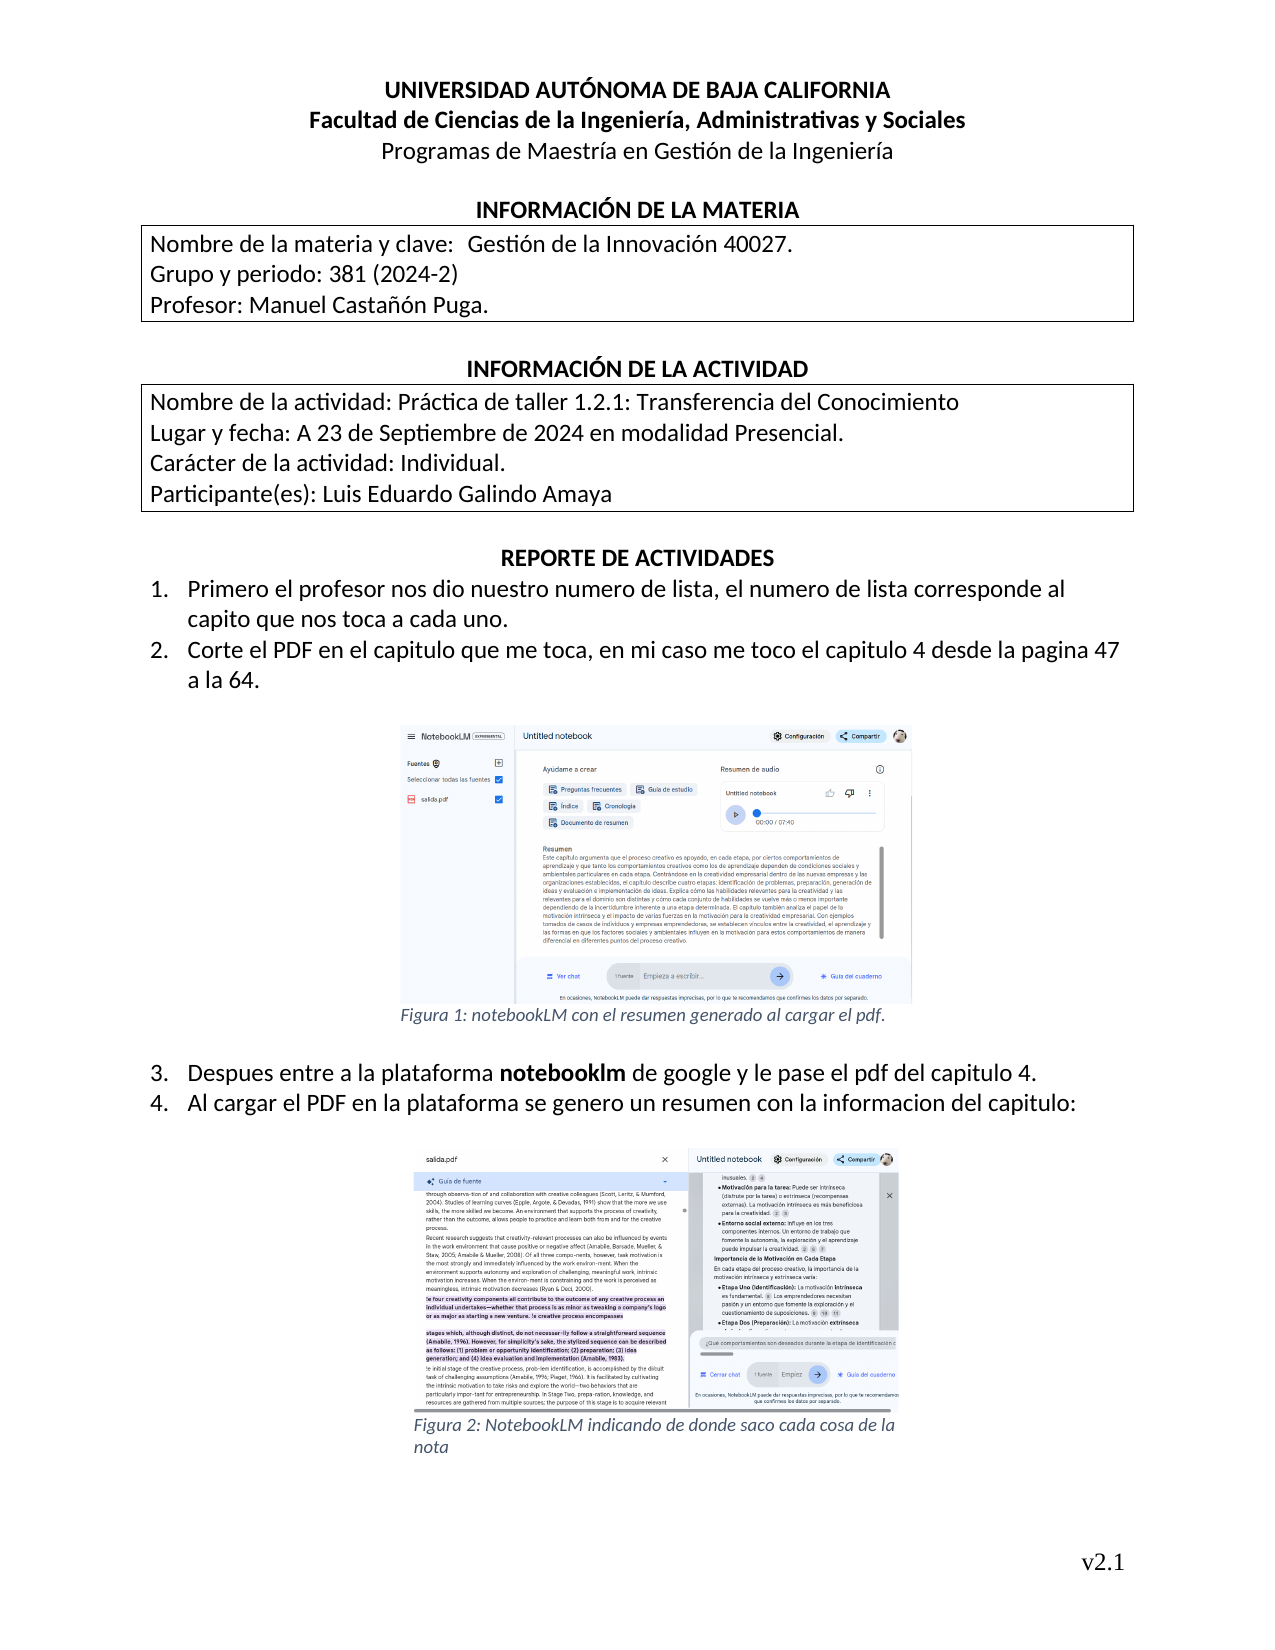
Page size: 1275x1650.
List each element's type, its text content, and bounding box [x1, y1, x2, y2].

text INFORMACIÓN DE LA MATERIA [150, 194, 1125, 224]
list Al cargar el PDF en la plataforma se genero un resumen con la informacion del capitulo: [150, 1087, 1125, 1118]
picture [400, 725, 913, 1004]
text INFORMACIÓN DE LA ACTIVIDAD [150, 353, 1125, 383]
text Participante(es): Luis Eduardo Galindo Amaya [142, 475, 1133, 511]
text Grupo y periodo: 381 (2024-2) [150, 258, 1125, 286]
list Primero el profesor nos dio nuestro numero de lista, el numero de lista corresponde al capito que nos toca a cada uno. [150, 573, 1125, 634]
list Figura 1: NotebookLM indicando de donde saco cada cosa de la nota [414, 1413, 899, 1458]
text Carácter de la actividad: Individual. [150, 448, 1125, 475]
text Lugar y fecha: A 23 de Septiembre de 2024 en modalidad Presencial. [150, 417, 1125, 448]
list Figura 1: notebookLM con el resumen generado al cargar el pdf. [400, 1004, 912, 1026]
list Despues entre a la plataforma notebooklm de google y le pase el pdf del capitulo 4. [150, 1057, 1125, 1087]
text REPORTE DE ACTIVIDADES [150, 542, 1125, 573]
list Corte el PDF en el capitulo que me toca, en mi caso me toco el capitulo 4 desde la pagina 47 a la 64. [150, 634, 1125, 695]
text Nombre de la materia y clave: Gestión de la Innovación 40027. [142, 226, 1133, 258]
text Profesor: Manuel Castañón Puga. [142, 286, 1133, 321]
text Nombre de la actividad: Práctica de taller 1.2.1: Transferencia del Conocimiento [142, 385, 1133, 417]
picture [413, 1148, 899, 1413]
